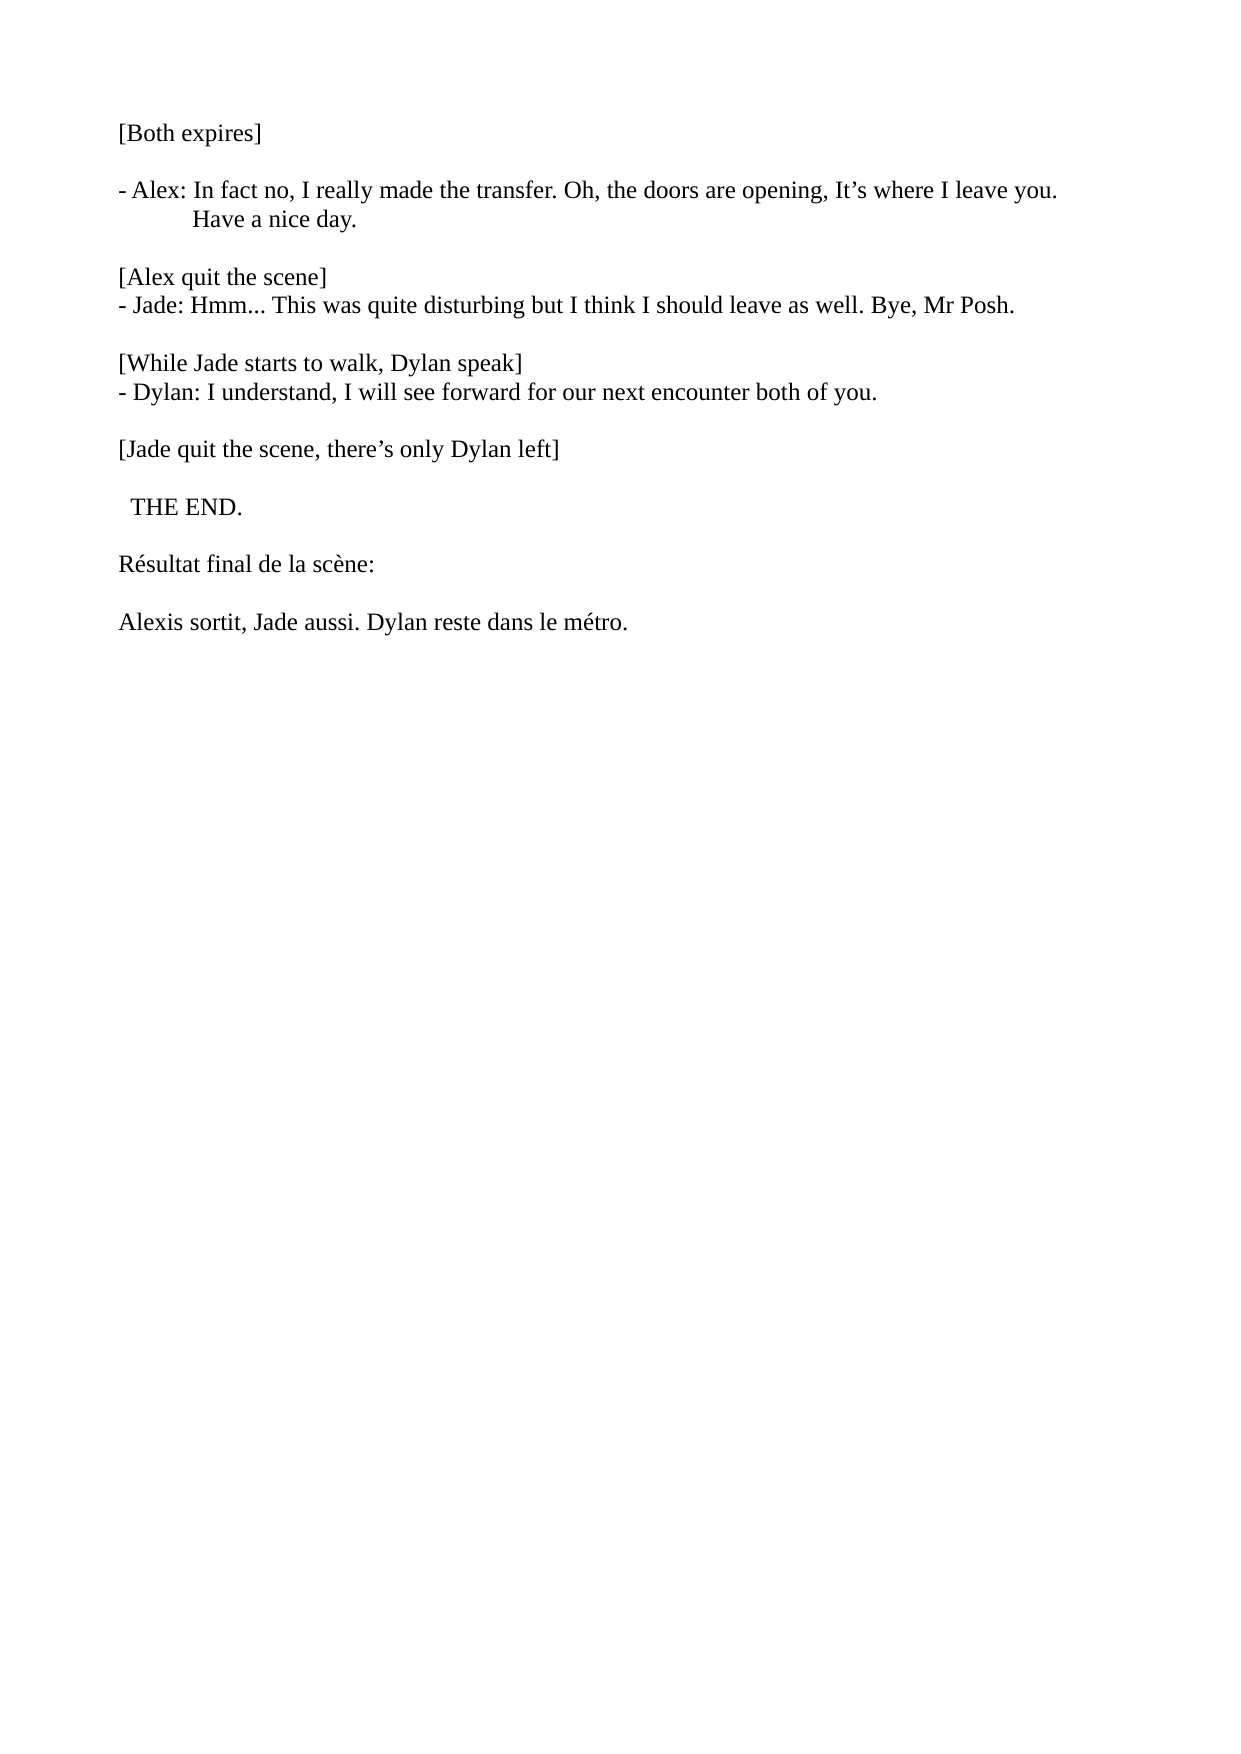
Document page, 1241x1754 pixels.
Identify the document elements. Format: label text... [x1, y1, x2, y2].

text - Alex: In fact no, I really made the transfer. Oh, the doors are opening, It’s where I leave you. [118, 176, 1122, 204]
text [Alex quit the scene] [118, 262, 1122, 291]
text THE END. [118, 492, 1122, 521]
text [Both expires] [118, 118, 1122, 147]
text Alexis sortit, Jade aussi. Dylan reste dans le métro. [118, 607, 1122, 636]
text - Jade: Hmm... This was quite disturbing but I think I should leave as well. Bye, Mr Posh. [118, 291, 1122, 319]
text [Jade quit the scene, there’s only Dylan left] [118, 434, 1122, 463]
text Résultat final de la scène: [118, 549, 1122, 578]
text Have a nice day. [118, 204, 1122, 233]
text [While Jade starts to walk, Dylan speak] [118, 348, 1122, 377]
text - Dylan: I understand, I will see forward for our next encounter both of you. [118, 377, 1122, 406]
